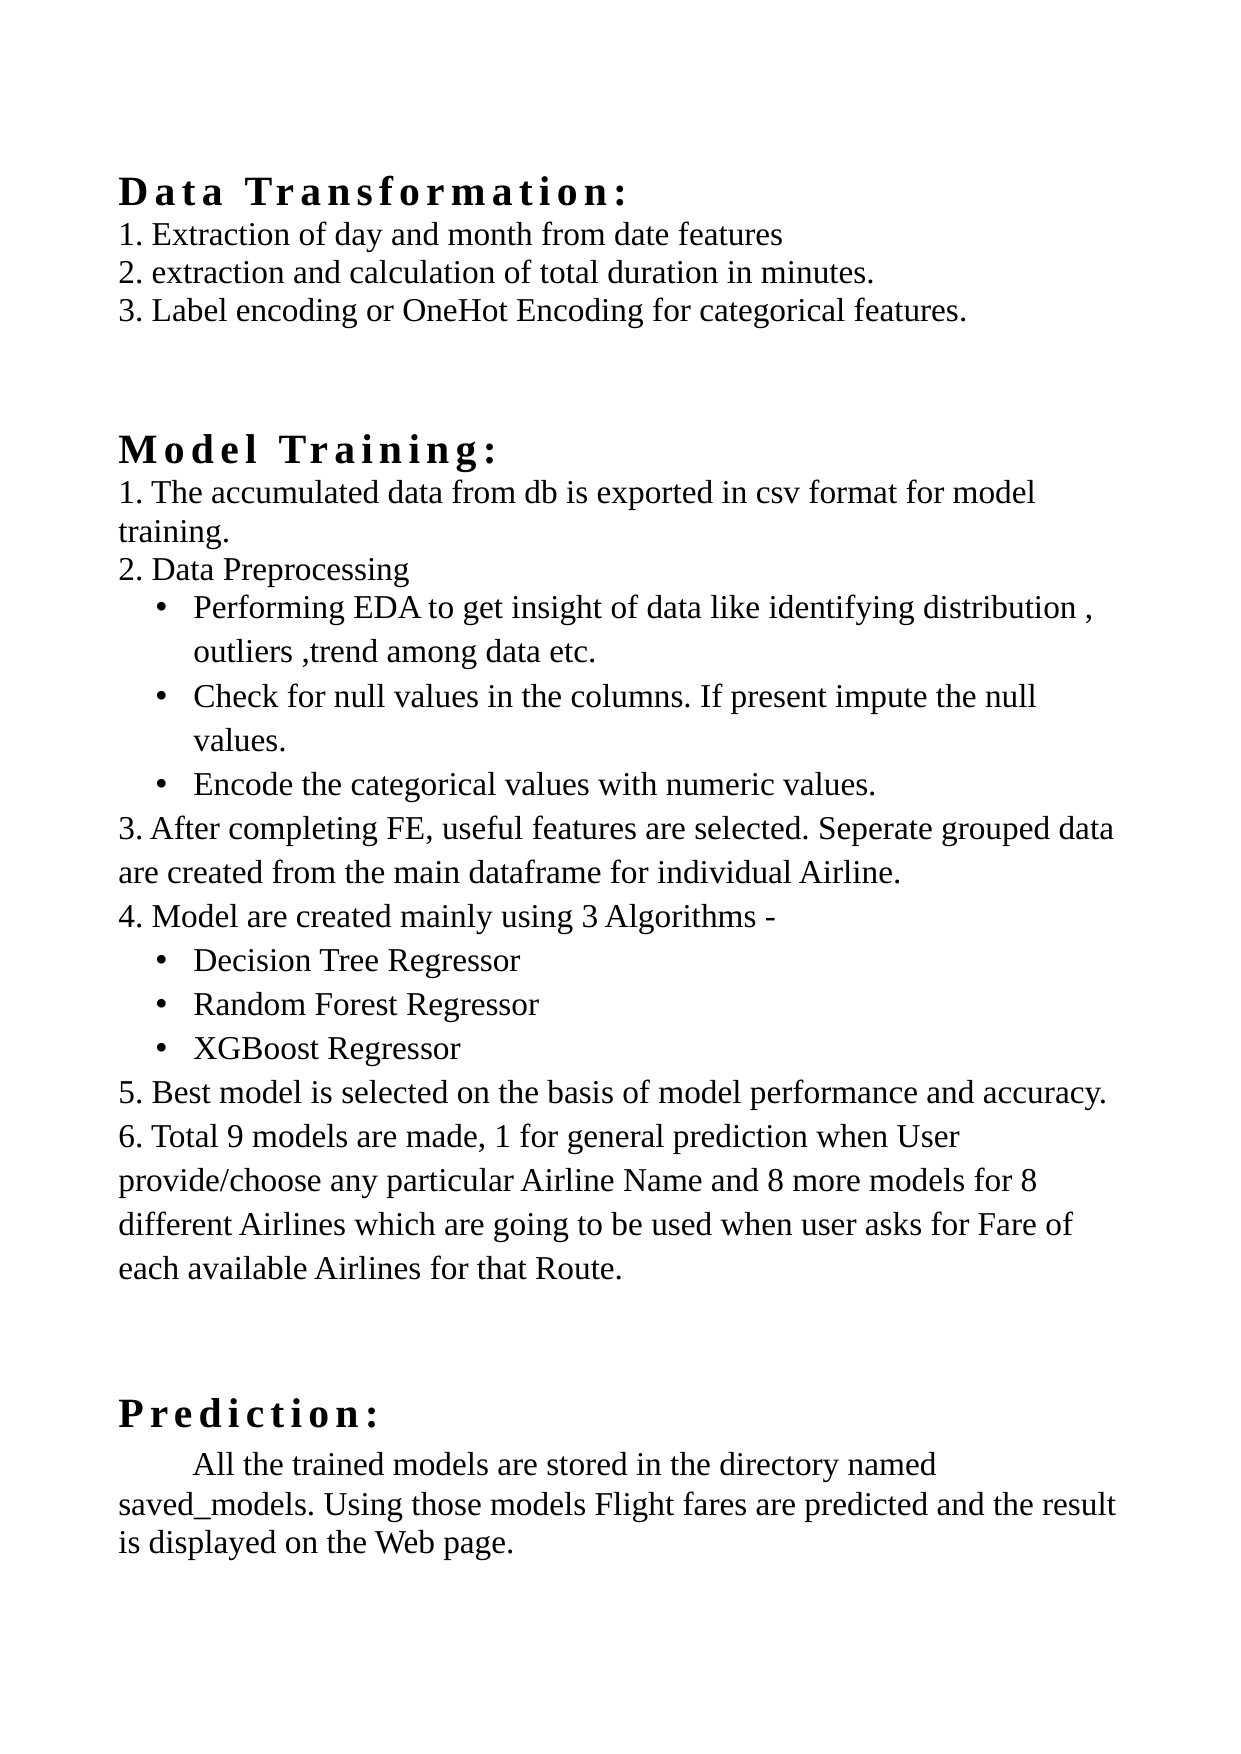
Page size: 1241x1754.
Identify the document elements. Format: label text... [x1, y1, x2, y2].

text 2. Data Preprocessing [118, 549, 1122, 588]
text 4. Model are created mainly using 3 Algorithms - [118, 896, 1122, 934]
list Random Forest Regressor [156, 984, 1122, 1023]
text 3. Label encoding or OneHot Encoding for categorical features. [118, 291, 1122, 329]
text 3. After completing FE, useful features are selected. Seperate grouped data are created from the main dataframe for individual Airline. [118, 808, 1122, 890]
text Data Transformation: [118, 166, 1122, 214]
list Check for null values in the columns. If present impute the null values. [156, 676, 1122, 758]
text All the trained models are stored in the directory named saved_models. Using those models Flight fares are predicted and the result is displayed on the Web page. [118, 1436, 1122, 1561]
list Decision Tree Regressor [156, 940, 1122, 978]
text 1. The accumulated data from db is exported in csv format for model training. [118, 473, 1122, 549]
text Prediction: [118, 1388, 1122, 1436]
list Encode the categorical values with numeric values. [156, 764, 1122, 802]
text 2. extraction and calculation of total duration in minutes. [118, 252, 1122, 291]
text 6. Total 9 models are made, 1 for general prediction when User provide/choose any particular Airline Name and 8 more models for 8 different Airlines which are going to be used when user asks for Fare of each available Airlines for that Route. [118, 1116, 1122, 1287]
list XGBoost Regressor [156, 1028, 1122, 1067]
text 5. Best model is selected on the basis of model performance and accuracy. [118, 1072, 1122, 1111]
list Performing EDA to get insight of data like identifying distribution , outliers ,trend among data etc. [156, 588, 1122, 670]
text Model Training: [118, 425, 1122, 473]
text 1. Extraction of day and month from date features [118, 214, 1122, 252]
